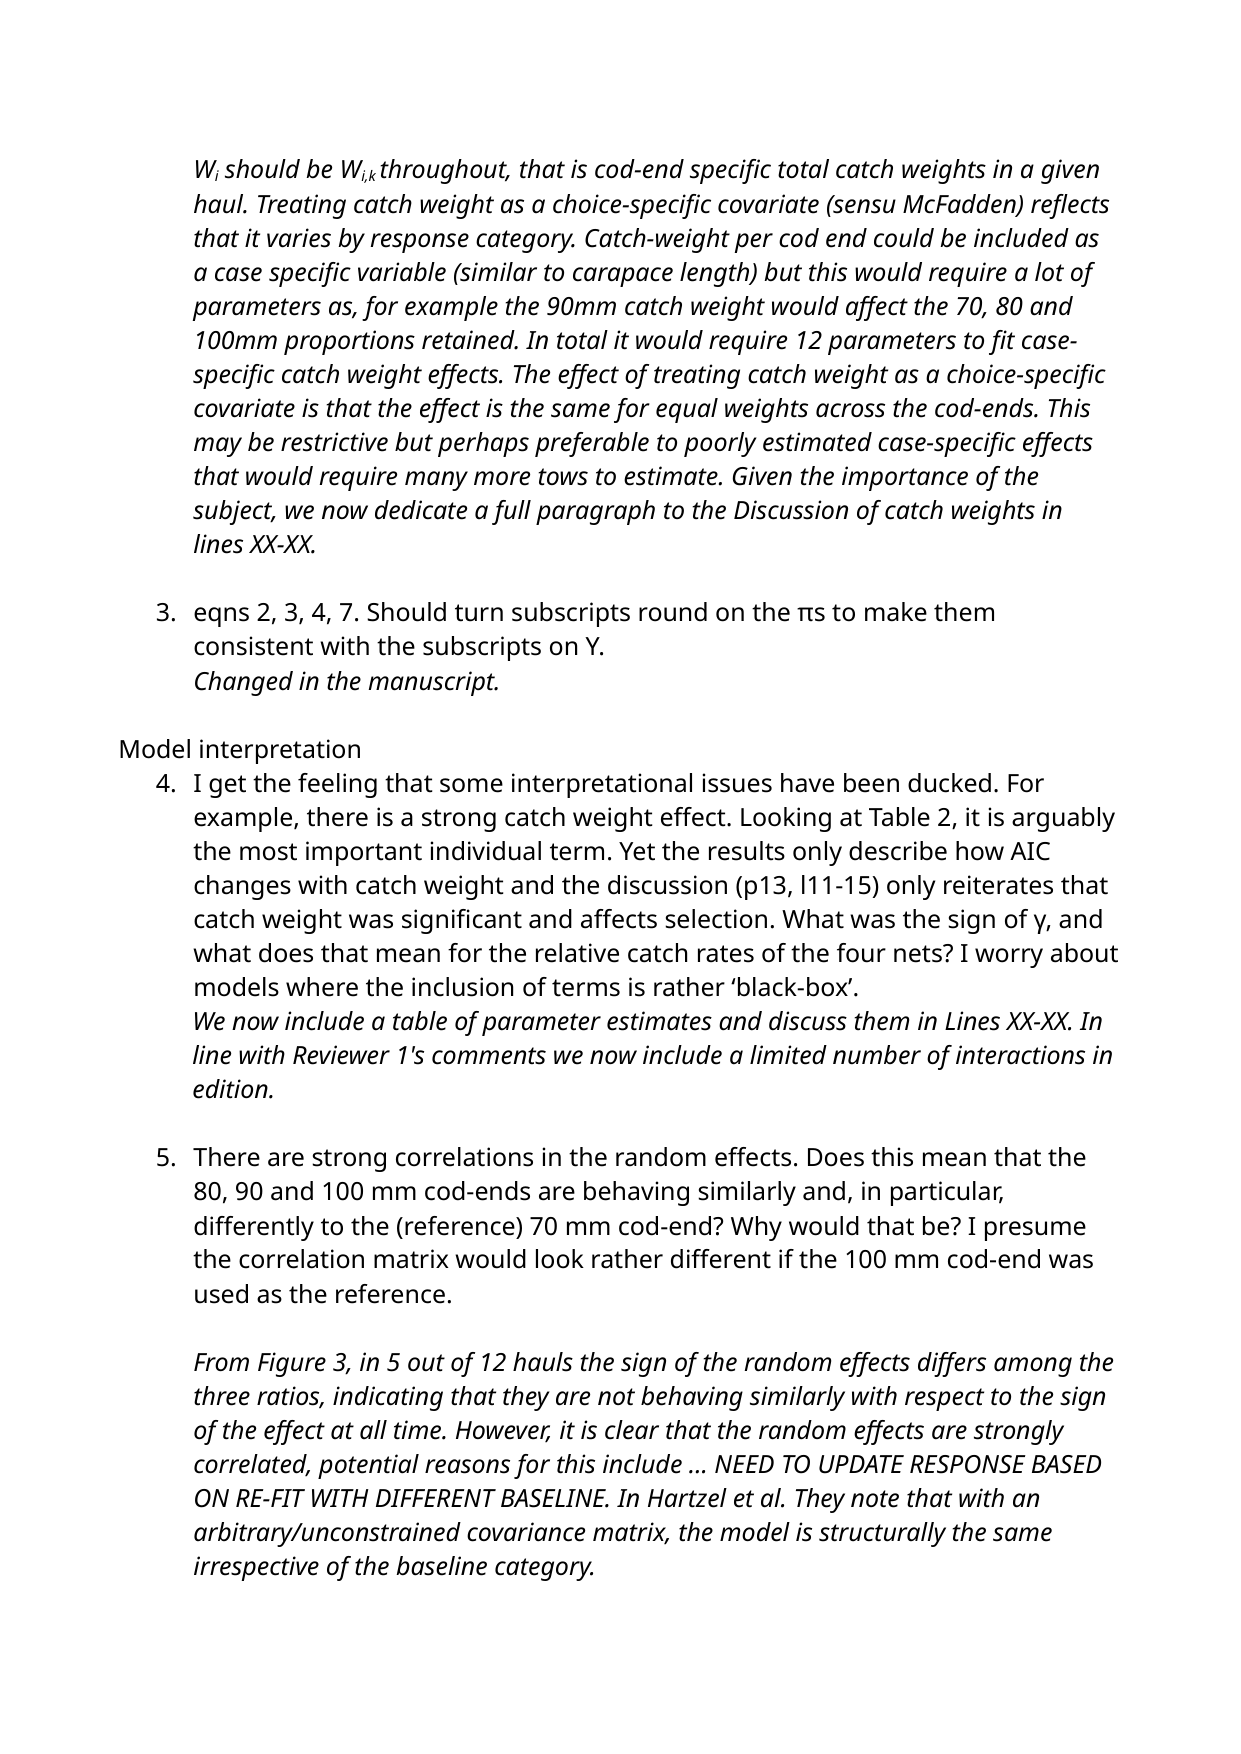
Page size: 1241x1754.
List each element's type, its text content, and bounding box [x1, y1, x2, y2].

list Changed in the manuscript. [156, 663, 1122, 697]
list I get the feeling that some interpretational issues have been ducked. For example, there is a strong catch weight effect. Looking at Table 2, it is arguably the most important individual term. Yet the results only describe how AIC changes with catch weight and the discussion (p13, l11-15) only reiterates that catch weight was significant and affects selection. What was the sign of γ, and what does that mean for the relative catch rates of the four nets? I worry about models where the inclusion of terms is rather ‘black-box’. [156, 765, 1122, 1004]
list Wi should be Wi,k throughout, that is cod-end specific total catch weights in a given haul. Treating catch weight as a choice-specific covariate (sensu McFadden) reflects that it varies by response category. Catch-weight per cod end could be included as a case specific variable (similar to carapace length) but this would require a lot of parameters as, for example the 90mm catch weight would affect the 70, 80 and 100mm proportions retained. In total it would require 12 parameters to fit case-specific catch weight effects. The effect of treating catch weight as a choice-specific covariate is that the effect is the same for equal weights across the cod-ends. This may be restrictive but perhaps preferable to poorly estimated case-specific effects that would require many more tows to estimate. Given the importance of the subject, we now dedicate a full paragraph to the Discussion of catch weights in lines XX-XX. [156, 152, 1122, 561]
list There are strong correlations in the random effects. Does this mean that the 80, 90 and 100 mm cod-ends are behaving similarly and, in particular, differently to the (reference) 70 mm cod-end? Why would that be? I presume the correlation matrix would look rather different if the 100 mm cod-end was used as the reference. [156, 1140, 1122, 1310]
list From Figure 3, in 5 out of 12 hauls the sign of the random effects differs among the three ratios, indicating that they are not behaving similarly with respect to the sign of the effect at all time. However, it is clear that the random effects are strongly correlated, potential reasons for this include ... NEED TO UPDATE RESPONSE BASED ON RE-FIT WITH DIFFERENT BASELINE. In Hartzel et al. They note that with an arbitrary/unconstrained covariance matrix, the model is structurally the same irrespective of the baseline category. [156, 1344, 1122, 1583]
list eqns 2, 3, 4, 7. Should turn subscripts round on the πs to make them consistent with the subscripts on Y. [156, 595, 1122, 663]
text We now include a table of parameter estimates and discuss them in Lines XX-XX. In line with Reviewer 1's comments we now include a limited number of interactions in edition. [118, 1004, 1122, 1106]
text Model interpretation [118, 731, 1122, 765]
